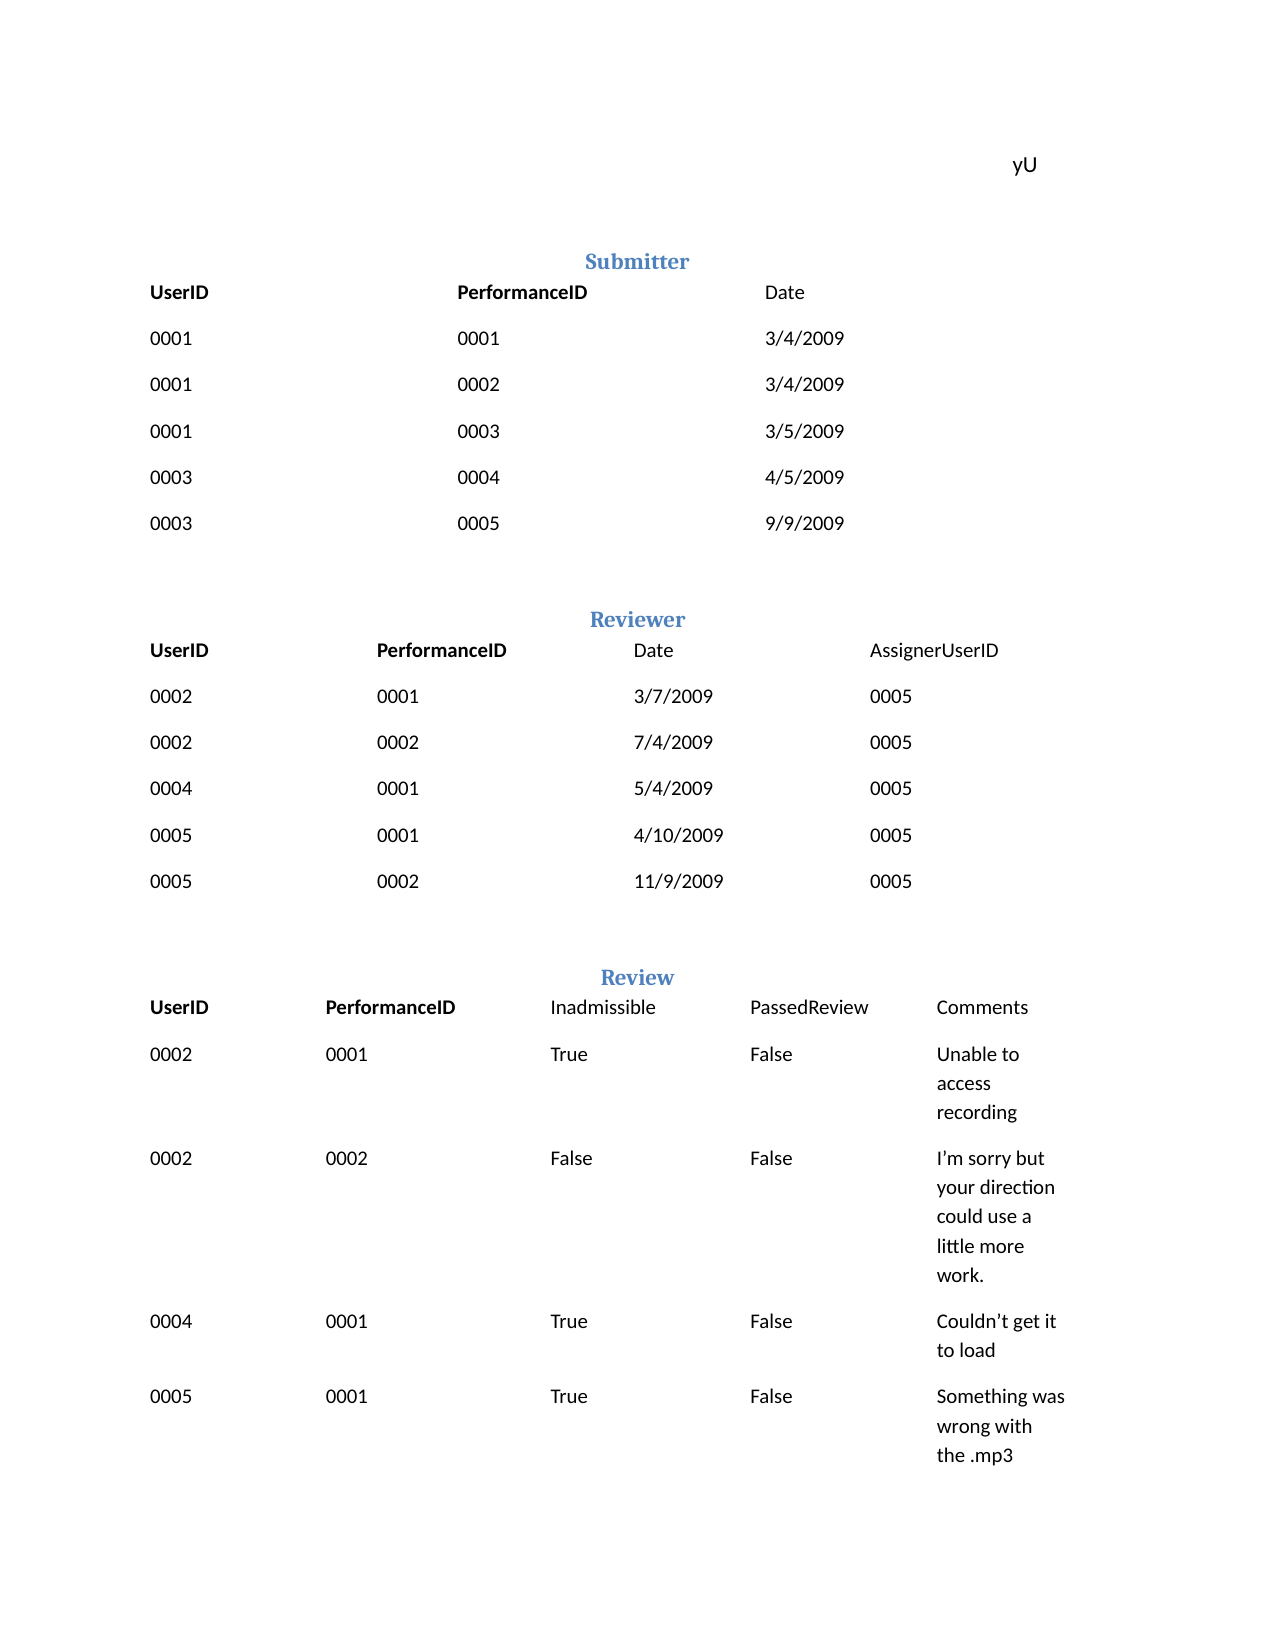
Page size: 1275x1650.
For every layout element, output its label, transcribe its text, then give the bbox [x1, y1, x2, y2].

table_cell yU [1001, 150, 1075, 199]
table_cell False [739, 1308, 925, 1384]
table_cell 0002 [366, 868, 622, 914]
table_cell 0005 [859, 868, 1061, 914]
table_cell 11/9/2009 [623, 868, 859, 914]
table_cell 0005 [139, 868, 366, 914]
table_cell [647, 150, 767, 199]
table_cell 0002 [314, 1145, 539, 1308]
subtitle Submitter [150, 249, 1125, 275]
subtitle Reviewer [150, 607, 1125, 633]
table_cell 5/4/2009 [623, 776, 859, 822]
table_cell 0001 [139, 372, 446, 418]
table_cell [524, 150, 647, 199]
table_cell False [739, 1145, 925, 1308]
table_cell 0001 [314, 1384, 539, 1488]
table_cell 0003 [139, 510, 446, 557]
table_header UserID [139, 279, 446, 325]
table_cell 3/4/2009 [754, 372, 1061, 418]
table_cell 4/5/2009 [754, 464, 1061, 510]
table_header PassedReview [739, 995, 925, 1041]
table_cell Couldn’t get it to load [925, 1308, 1083, 1384]
table_header Inadmissible [539, 995, 739, 1041]
table_cell 0002 [139, 729, 366, 776]
table_cell [767, 150, 1001, 199]
table_cell 0001 [446, 325, 754, 372]
table_cell 0004 [139, 1308, 314, 1384]
table_cell 0001 [366, 776, 622, 822]
table_cell True [539, 1384, 739, 1488]
table_cell [407, 150, 524, 199]
table_cell True [539, 1041, 739, 1145]
table_cell 0005 [859, 822, 1061, 868]
table_header PerformanceID [366, 637, 622, 683]
table_header AssignerUserID [859, 637, 1061, 683]
table_cell 0002 [139, 683, 366, 729]
table_cell 0003 [446, 418, 754, 464]
table_cell 7/4/2009 [623, 729, 859, 776]
table_cell 9/9/2009 [754, 510, 1061, 557]
table_cell 0001 [139, 418, 446, 464]
table_cell 4/10/2009 [623, 822, 859, 868]
table_cell False [739, 1041, 925, 1145]
table_cell False [739, 1384, 925, 1488]
table_cell 0005 [859, 776, 1061, 822]
subtitle Review [150, 964, 1125, 991]
table_cell I’m sorry but your direction could use a little more work. [925, 1145, 1083, 1308]
table_cell 0001 [139, 325, 446, 372]
table_header Date [623, 637, 859, 683]
table_cell 0005 [859, 683, 1061, 729]
table_cell 0001 [314, 1308, 539, 1384]
table_header UserID [139, 637, 366, 683]
table_cell 0002 [139, 1041, 314, 1145]
table_cell 0002 [139, 1145, 314, 1308]
table_cell 0001 [314, 1041, 539, 1145]
table_cell 3/4/2009 [754, 325, 1061, 372]
table_header Comments [925, 995, 1083, 1041]
table_cell 0001 [366, 822, 622, 868]
table_cell 0002 [366, 729, 622, 776]
table_cell 0005 [859, 729, 1061, 776]
table_cell 3/7/2009 [623, 683, 859, 729]
table_cell 0004 [446, 464, 754, 510]
table_header UserID [139, 995, 314, 1041]
table_cell Unable to access recording [925, 1041, 1083, 1145]
table_cell True [539, 1308, 739, 1384]
table_cell 0004 [139, 776, 366, 822]
table_cell [227, 150, 407, 199]
table_cell 0003 [139, 464, 446, 510]
table_cell 0005 [446, 510, 754, 557]
table_header Date [754, 279, 1061, 325]
table_header PerformanceID [314, 995, 539, 1041]
table_cell Something was wrong with the .mp3 [925, 1384, 1083, 1488]
table_cell 0001 [366, 683, 622, 729]
table_cell 0005 [139, 1384, 314, 1488]
table_header PerformanceID [446, 279, 754, 325]
table_cell [139, 150, 227, 199]
table_cell False [539, 1145, 739, 1308]
table_cell 0005 [139, 822, 366, 868]
table_cell 0002 [446, 372, 754, 418]
table_cell 3/5/2009 [754, 418, 1061, 464]
